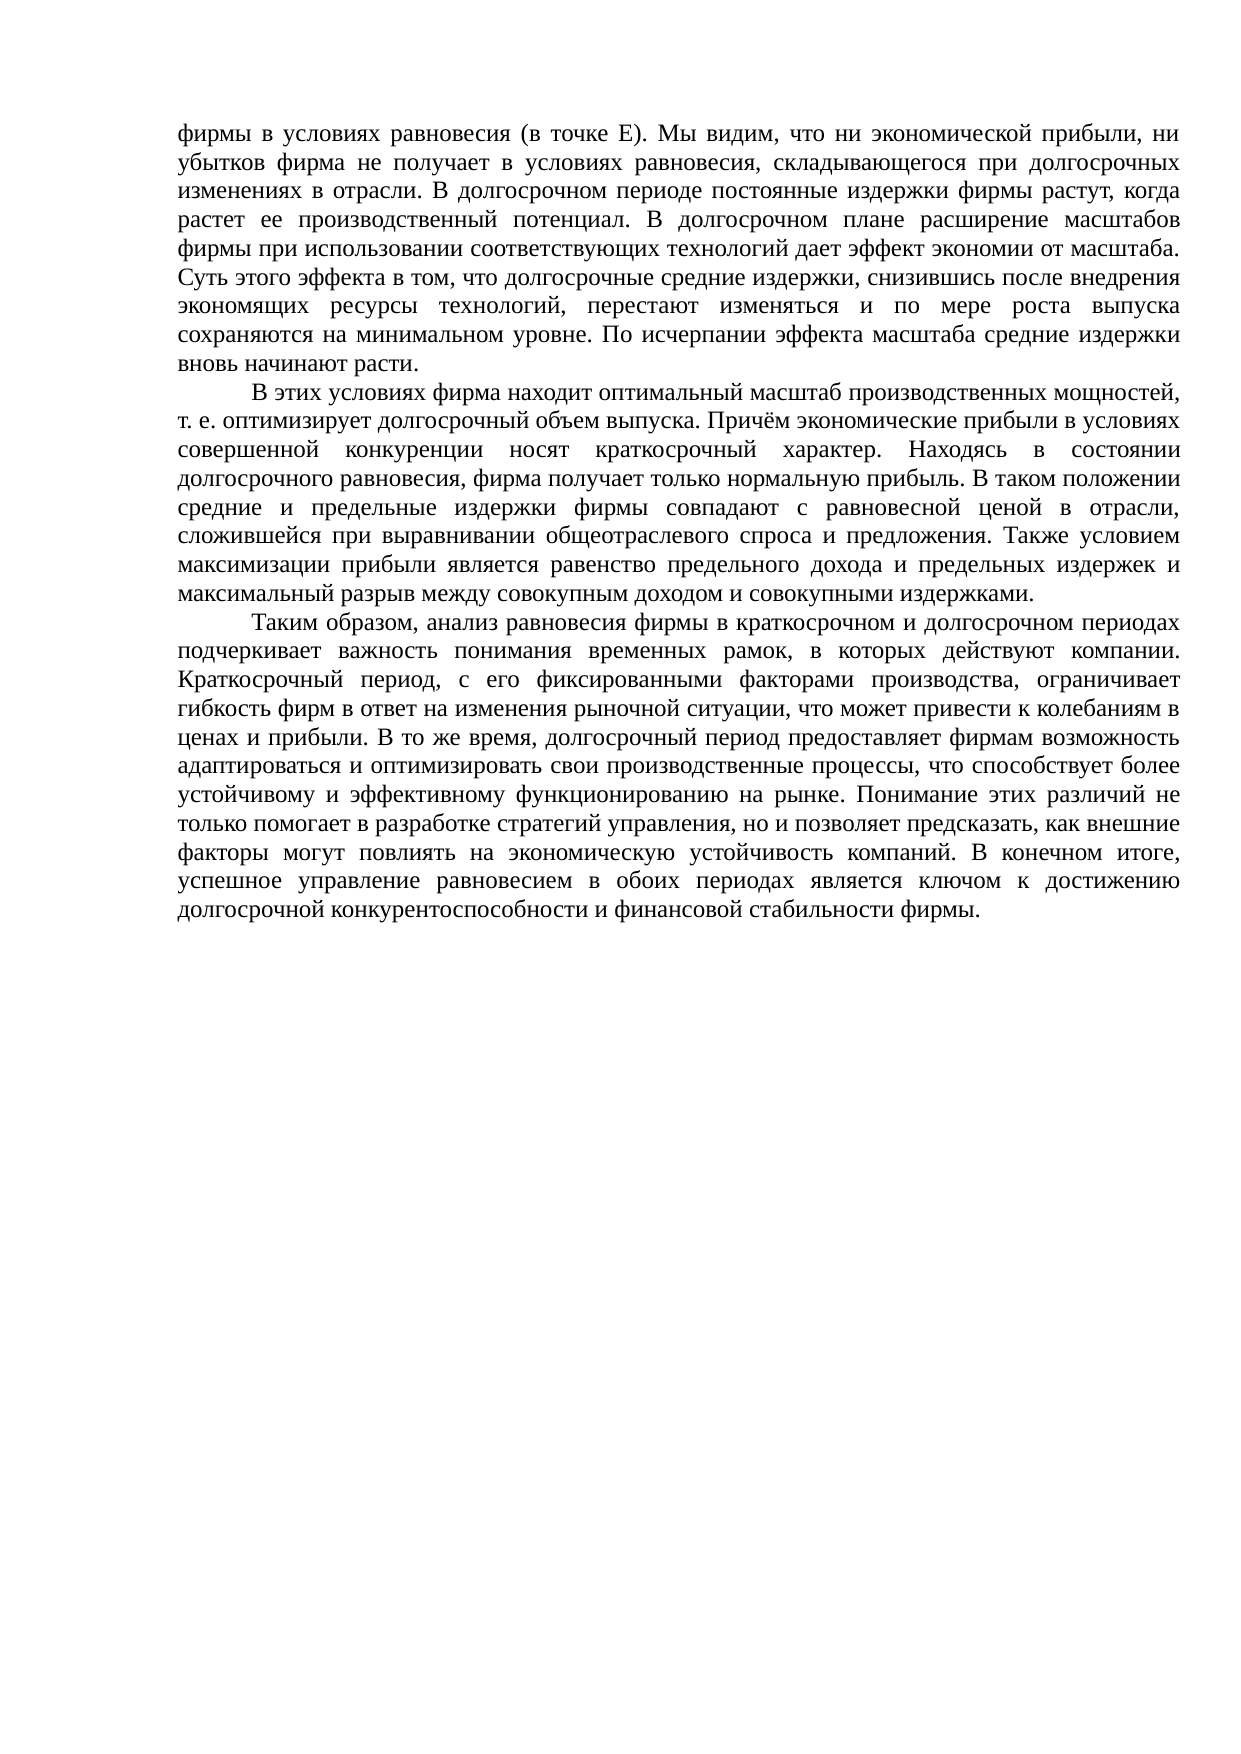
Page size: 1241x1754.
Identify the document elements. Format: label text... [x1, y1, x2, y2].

text фирмы в условиях равновесия (в точке Е). Мы видим, что ни экономической прибыли, ни убытков фирма не получает в условиях равновесия, складывающегося при долгосрочных изменениях в отрасли. В долгосрочном периоде постоянные издержки фирмы растут, когда растет ее производственный потенциал. В долгосрочном плане расширение масштабов фирмы при использовании соответствующих технологий дает эффект экономии от масштаба. Суть этого эффекта в том, что долгосрочные средние издержки, снизившись после внедрения экономящих ресурсы технологий, перестают изменяться и по мере роста выпуска сохраняются на минимальном уровне. По исчерпании эффекта масштаба средние издержки вновь начинают расти. [177, 118, 1181, 377]
text Таким образом, анализ равновесия фирмы в краткосрочном и долгосрочном периодах подчеркивает важность понимания временных рамок, в которых действуют компании. Краткосрочный период, с его фиксированными факторами производства, ограничивает гибкость фирм в ответ на изменения рыночной ситуации, что может привести к колебаниям в ценах и прибыли. В то же время, долгосрочный период предоставляет фирмам возможность адаптироваться и оптимизировать свои производственные процессы, что способствует более устойчивому и эффективному функционированию на рынке. Понимание этих различий не только помогает в разработке стратегий управления, но и позволяет предсказать, как внешние факторы могут повлиять на экономическую устойчивость компаний. В конечном итоге, успешное управление равновесием в обоих периодах является ключом к достижению долгосрочной конкурентоспособности и финансовой стабильности фирмы. [177, 607, 1181, 923]
text В этих условиях фирма находит оптимальный масштаб производственных мощностей, т. е. оптимизирует долгосрочный объем выпуска. Причём экономические прибыли в условиях совершенной конкуренции носят краткосрочный характер. Находясь в состоянии долгосрочного равновесия, фирма получает только нормальную прибыль. В таком положении средние и предельные издержки фирмы совпадают с равновесной ценой в отрасли, сложившейся при выравнивании общеотраслевого спроса и предложения. Также условием максимизации прибыли является равенство предельного дохода и предельных издержек и максимальный разрыв между совокупным доходом и совокупными издержками. [177, 377, 1181, 607]
